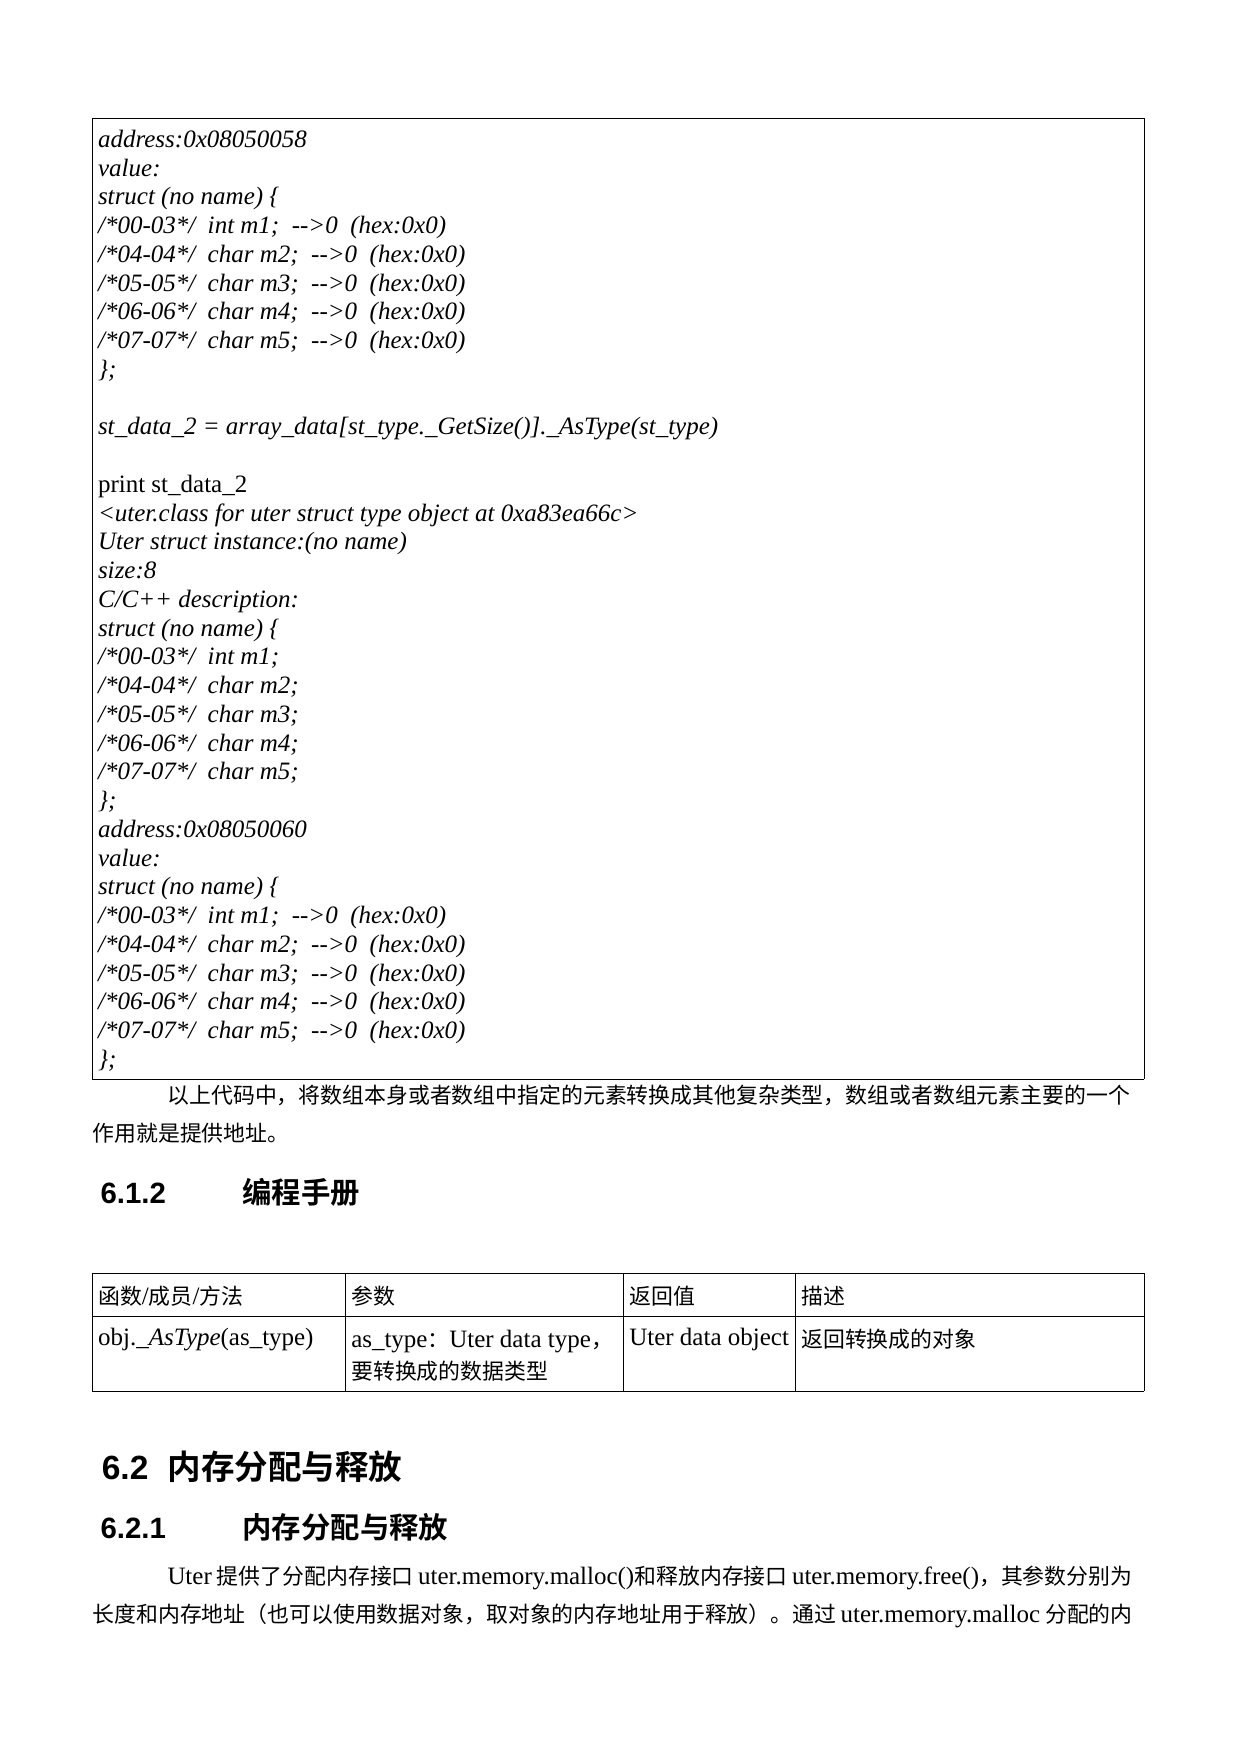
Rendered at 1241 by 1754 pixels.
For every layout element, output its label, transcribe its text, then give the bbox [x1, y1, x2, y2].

table_header 返回值 [624, 1274, 795, 1316]
subtitle 内存分配与释放 [92, 1504, 1144, 1546]
table_header 参数 [346, 1274, 623, 1316]
table_cell as_type：Uter data type，要转换成的数据类型 [346, 1317, 623, 1391]
table_header address:0x08050058 value: struct (no name) { /*00-03*/ int m1; -->0 (hex:0x0) /*04-04*/ char m2; -->0 (hex:0x0) /*05-05*/ char m3; -->0 (hex:0x0) /*06-06*/ char m4; -->0 (hex:0x0) /*07-07*/ char m5; -->0 (hex:0x0) }; st_data_2 = array_data[st_type._GetSize()]._AsType(st_type) print st_data_2 <uter.class for uter struct type object at 0xa83ea66c> Uter struct instance:(no name) size:8 C/C++ description: struct (no name) { /*00-03*/ int m1; /*04-04*/ char m2; /*05-05*/ char m3; /*06-06*/ char m4; /*07-07*/ char m5; }; address:0x08050060 value: struct (no name) { /*00-03*/ int m1; -->0 (hex:0x0) /*04-04*/ char m2; -->0 (hex:0x0) /*05-05*/ char m3; -->0 (hex:0x0) /*06-06*/ char m4; -->0 (hex:0x0) /*07-07*/ char m5; -->0 (hex:0x0) }; [93, 119, 1144, 1078]
text 以上代码中，将数组本身或者数组中指定的元素转换成其他复杂类型，数组或者数组元素主要的一个作用就是提供地址。 [92, 1080, 1144, 1148]
table_cell Uter data object [624, 1317, 795, 1391]
subtitle 编程手册 [92, 1169, 1144, 1211]
table_header 函数/成员/方法 [93, 1274, 345, 1316]
text Uter提供了分配内存接口uter.memory.malloc()和释放内存接口uter.memory.free()，其参数分别为长度和内存地址（也可以使用数据对象，取对象的内存地址用于释放）。通过uter.memory.malloc分配的内 [92, 1559, 1144, 1628]
subtitle 内存分配与释放 [92, 1441, 1144, 1489]
table_header 描述 [796, 1274, 1144, 1316]
table_cell obj._AsType(as_type) [93, 1317, 345, 1391]
table_cell 返回转换成的对象 [796, 1317, 1144, 1391]
